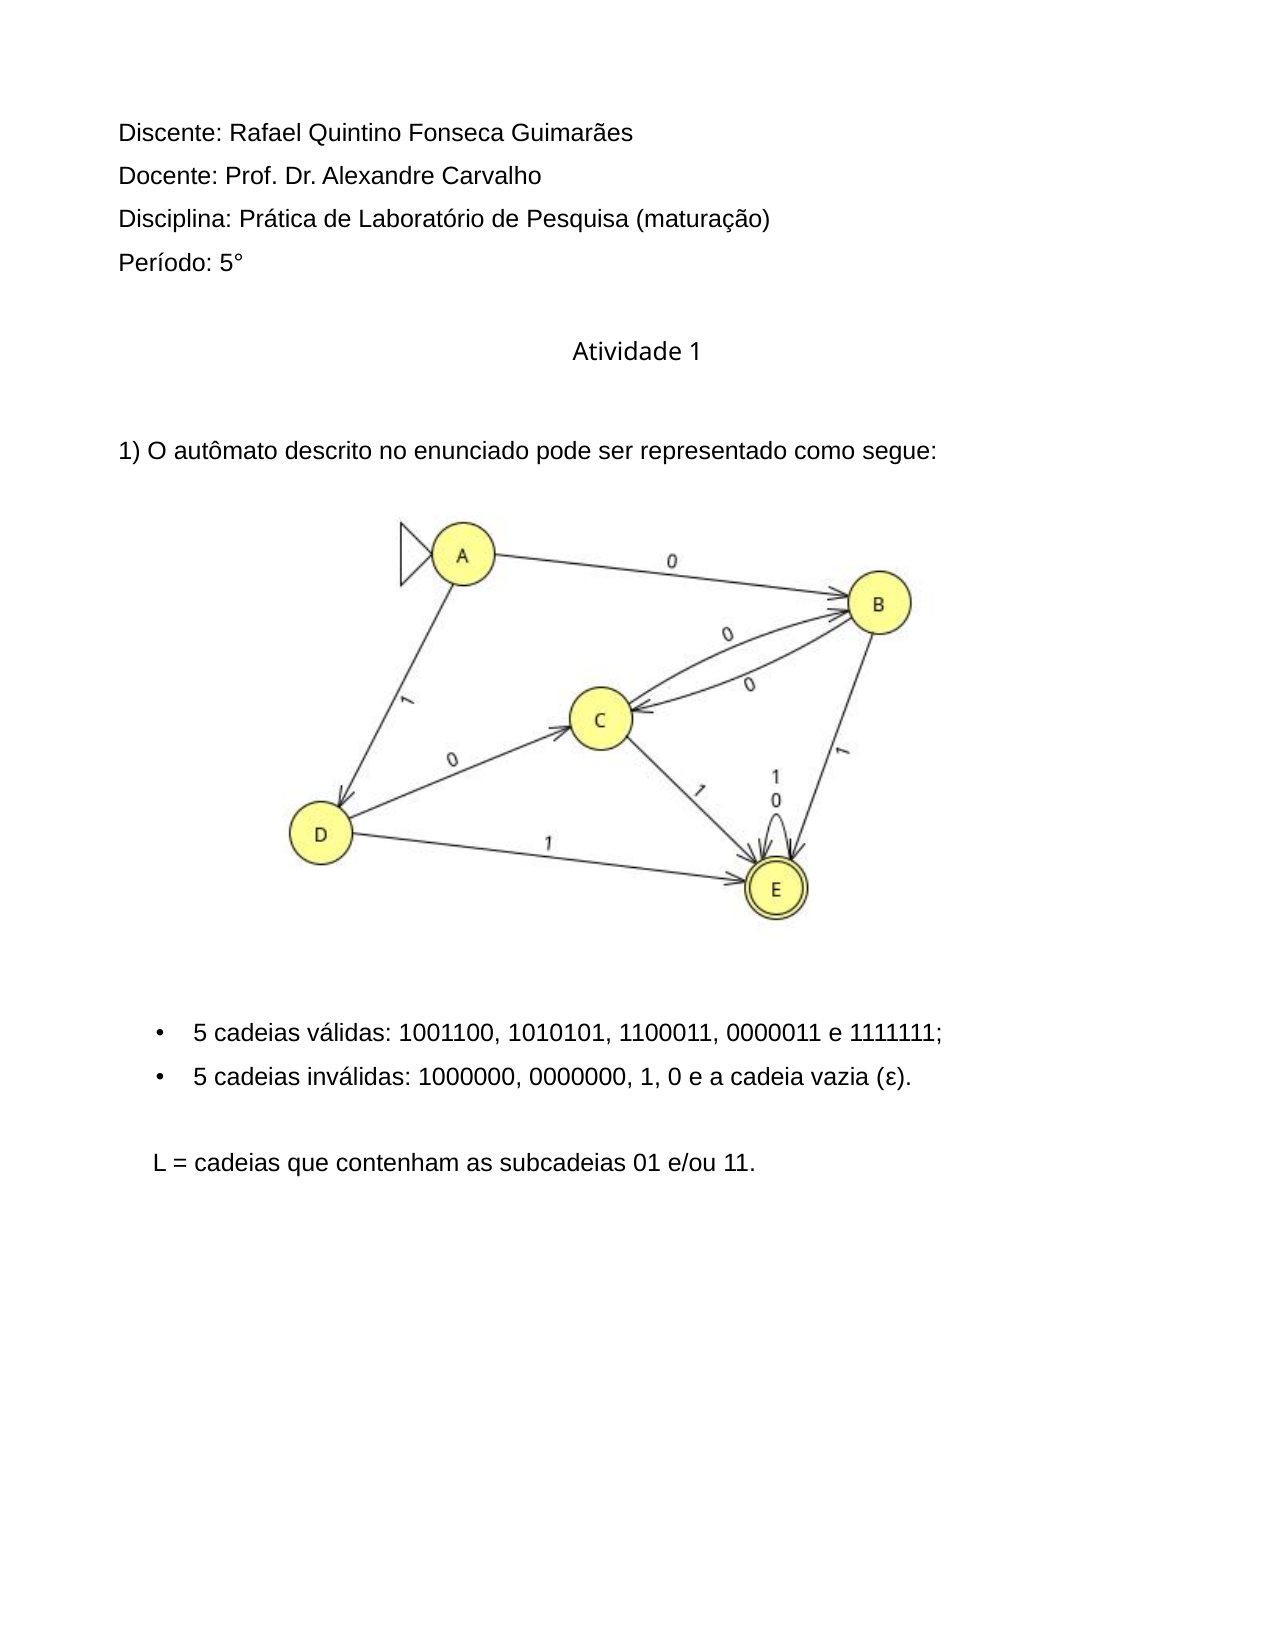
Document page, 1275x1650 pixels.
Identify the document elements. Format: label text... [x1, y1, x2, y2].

text Atividade 1 [118, 334, 1157, 368]
text Docente: Prof. Dr. Alexandre Carvalho [118, 161, 1157, 190]
text Disciplina: Prática de Laboratório de Pesquisa (maturação) [118, 204, 1157, 233]
list 5 cadeias inválidas: 1000000, 0000000, 1, 0 e a cadeia vazia (ε). [156, 1062, 1157, 1090]
text L = cadeias que contenham as subcadeias 01 e/ou 11. [118, 1148, 1157, 1177]
text 1) O autômato descrito no enunciado pode ser representado como segue: [118, 436, 1157, 464]
picture [183, 492, 1073, 961]
list 5 cadeias válidas: 1001100, 1010101, 1100011, 0000011 e 1111111; [156, 1018, 1157, 1047]
text Discente: Rafael Quintino Fonseca Guimarães [118, 118, 1157, 147]
text Período: 5° [118, 247, 1157, 276]
